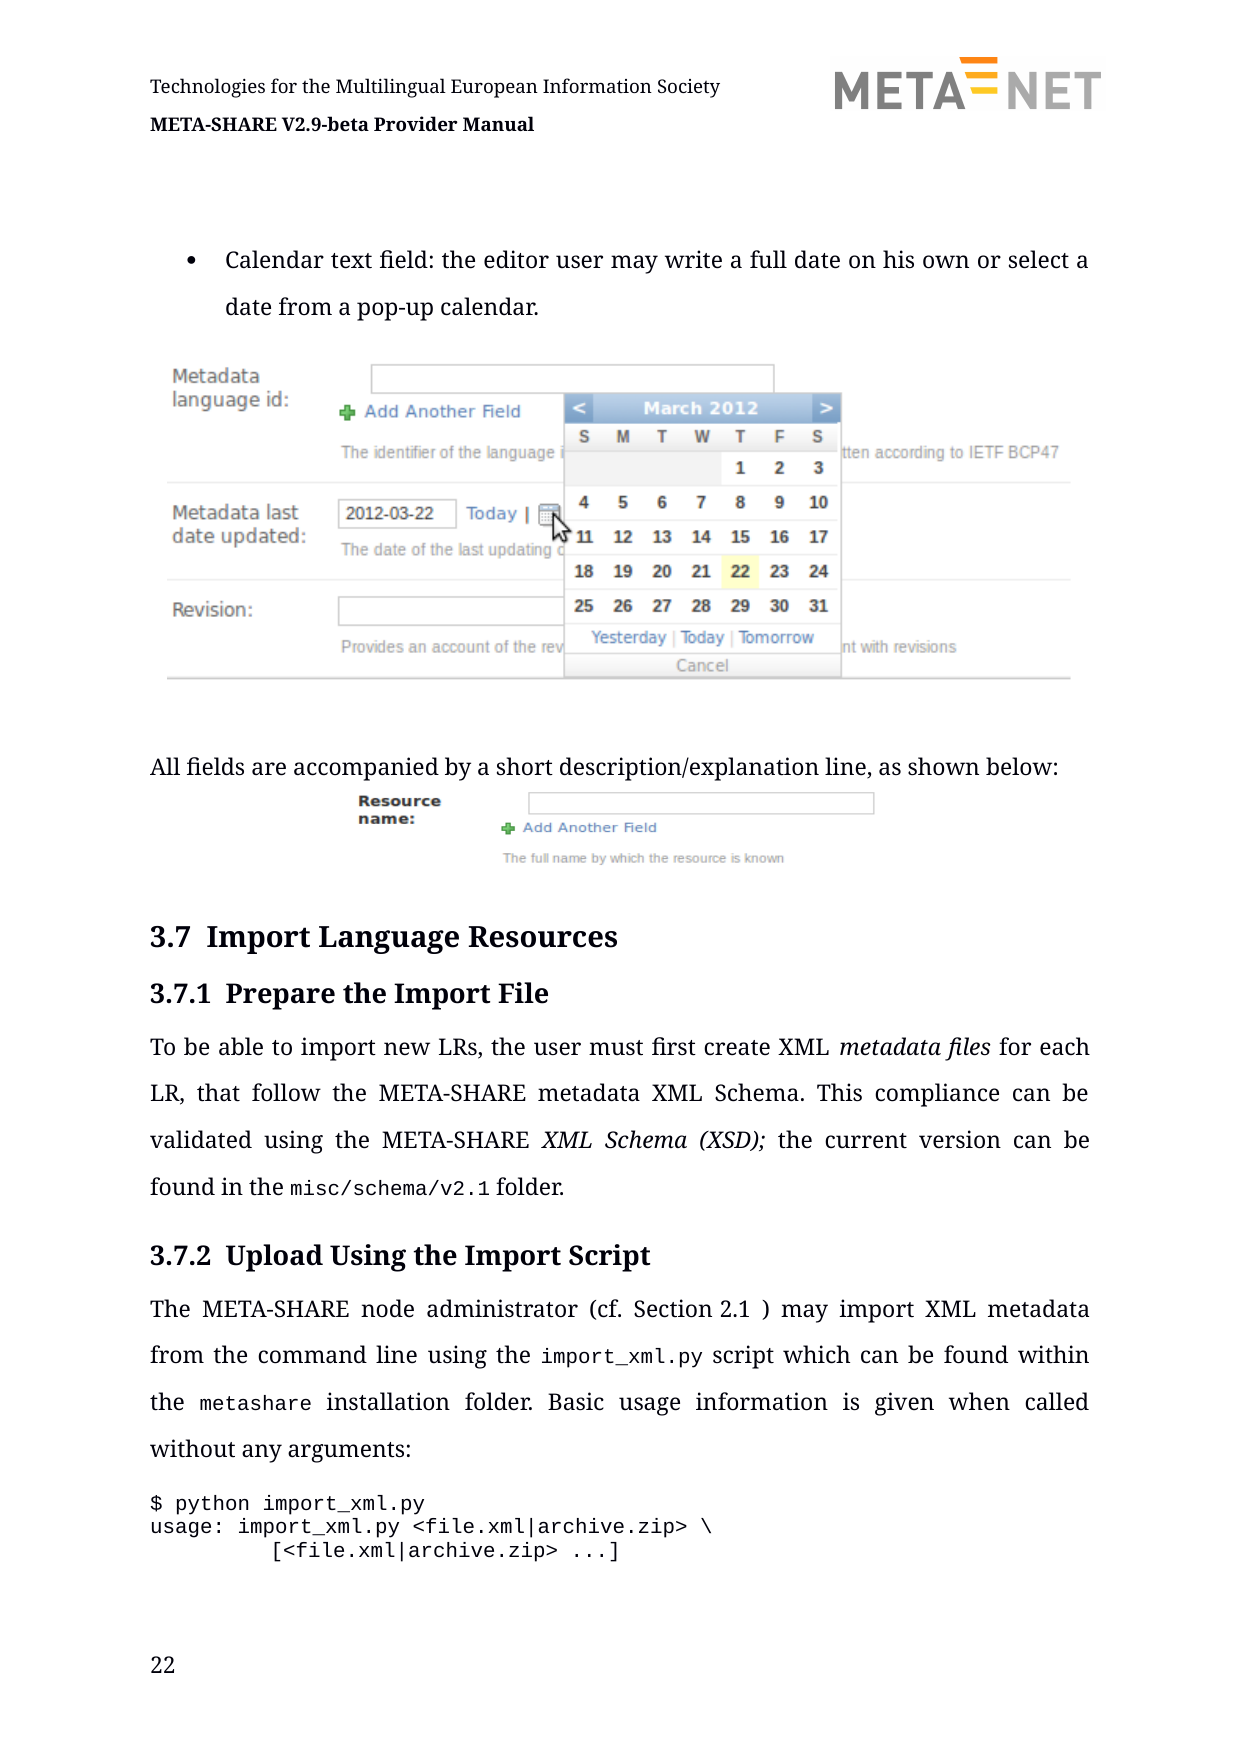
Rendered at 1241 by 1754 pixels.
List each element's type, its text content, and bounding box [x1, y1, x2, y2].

subtitle Import Language Resources [150, 916, 1090, 956]
subtitle Upload Using the Import Script [150, 1237, 1090, 1274]
picture [167, 344, 1074, 689]
text $ python import_xml.py [150, 1493, 1090, 1516]
text All fields are accompanied by a short description/explanation line, as shown below: [150, 751, 1090, 782]
text The META-SHARE node administrator (cf. Section 2.1 ) may import XML metadata from the command line using the import_xml.py script which can be found within the metashare installation folder. Basic usage information is given when called without any arguments: [150, 1293, 1090, 1464]
text [<file.xml|archive.zip> ...] [150, 1540, 1090, 1563]
picture [830, 56, 1106, 111]
picture [350, 785, 880, 878]
text To be able to import new LRs, the user must first create XML metadata files for each LR, that follow the META-SHARE metadata XML Schema. This compliance can be validated using the META-SHARE XML Schema (XSD); the current version can be found in the misc/schema/v2.1 folder. [150, 1031, 1090, 1202]
text usage: import_xml.py <file.xml|archive.zip> \ [150, 1516, 1090, 1540]
list Calendar text field: the editor user may write a full date on his own or select a date from a pop-up calendar. [187, 244, 1090, 322]
subtitle Prepare the Import File [150, 975, 1090, 1012]
